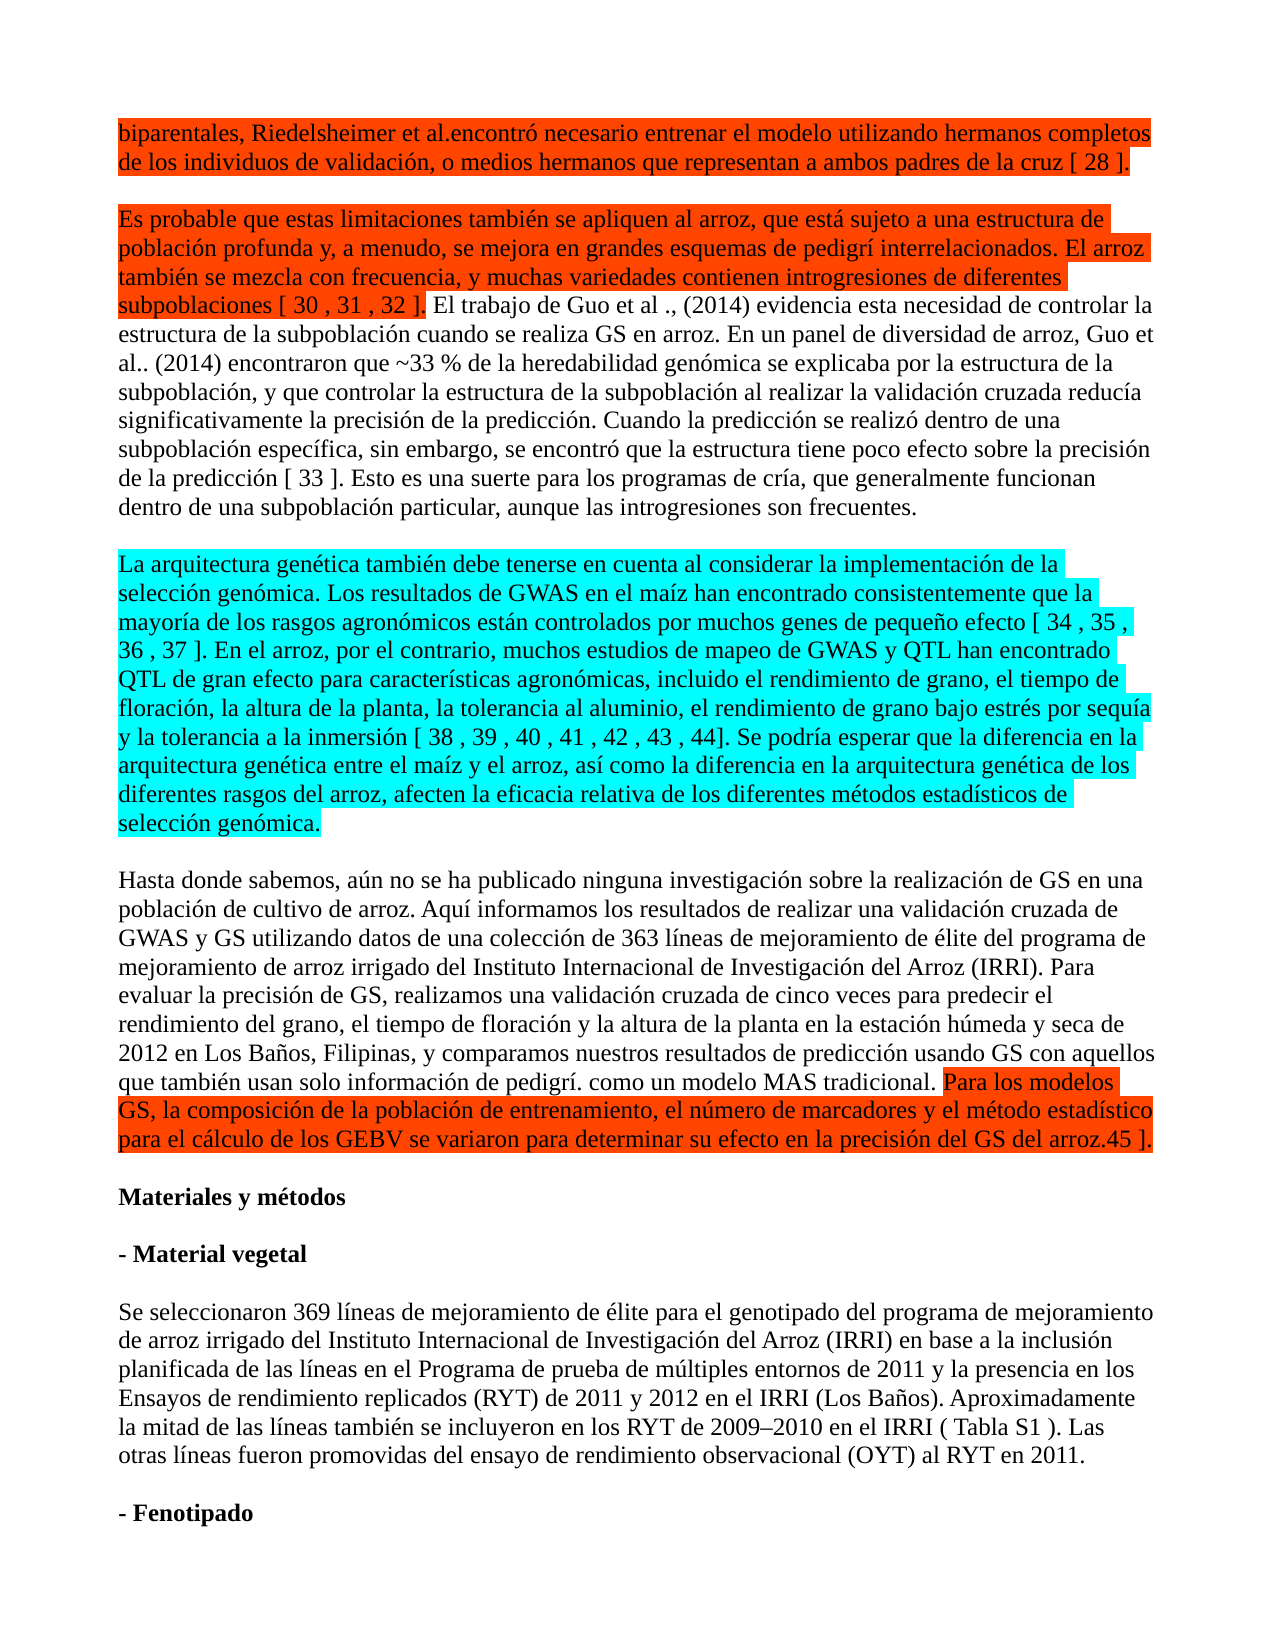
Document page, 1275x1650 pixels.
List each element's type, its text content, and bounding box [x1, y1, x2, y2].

text La arquitectura genética también debe tenerse en cuenta al considerar la implementación de la selección genómica. Los resultados de GWAS en el maíz han encontrado consistentemente que la mayoría de los rasgos agronómicos están controlados por muchos genes de pequeño efecto [ 34 , 35 , 36 , 37 ]. En el arroz, por el contrario, muchos estudios de mapeo de GWAS y QTL han encontrado QTL de gran efecto para características agronómicas, incluido el rendimiento de grano, el tiempo de floración, la altura de la planta, la tolerancia al aluminio, el rendimiento de grano bajo estrés por sequía y la tolerancia a la inmersión [ 38 , 39 , 40 , 41 , 42 , 43 , 44]. Se podría esperar que la diferencia en la arquitectura genética entre el maíz y el arroz, así como la diferencia en la arquitectura genética de los diferentes rasgos del arroz, afecten la eficacia relativa de los diferentes métodos estadísticos de selección genómica. [118, 549, 1157, 837]
text Materiales y métodos [118, 1182, 1157, 1211]
text Es probable que estas limitaciones también se apliquen al arroz, que está sujeto a una estructura de población profunda y, a menudo, se mejora en grandes esquemas de pedigrí interrelacionados. El arroz también se mezcla con frecuencia, y muchas variedades contienen introgresiones de diferentes subpoblaciones [ 30 , 31 , 32 ]. El trabajo de Guo et al ., (2014) evidencia esta necesidad de controlar la estructura de la subpoblación cuando se realiza GS en arroz. En un panel de diversidad de arroz, Guo et al.. (2014) encontraron que ~33 % de la heredabilidad genómica se explicaba por la estructura de la subpoblación, y que controlar la estructura de la subpoblación al realizar la validación cruzada reducía significativamente la precisión de la predicción. Cuando la predicción se realizó dentro de una subpoblación específica, sin embargo, se encontró que la estructura tiene poco efecto sobre la precisión de la predicción [ 33 ]. Esto es una suerte para los programas de cría, que generalmente funcionan dentro de una subpoblación particular, aunque las introgresiones son frecuentes. [118, 204, 1157, 521]
text - Material vegetal [118, 1239, 1157, 1268]
text Se seleccionaron 369 líneas de mejoramiento de élite para el genotipado del programa de mejoramiento de arroz irrigado del Instituto Internacional de Investigación del Arroz (IRRI) en base a la inclusión planificada de las líneas en el Programa de prueba de múltiples entornos de 2011 y la presencia en los Ensayos de rendimiento replicados (RYT) de 2011 y 2012 en el IRRI (Los Baños). Aproximadamente la mitad de las líneas también se incluyeron en los RYT de 2009–2010 en el IRRI ( Tabla S1 ). Las otras líneas fueron promovidas del ensayo de rendimiento observacional (OYT) al RYT en 2011. [118, 1297, 1157, 1469]
text biparentales, Riedelsheimer et al.encontró necesario entrenar el modelo utilizando hermanos completos de los individuos de validación, o medios hermanos que representan a ambos padres de la cruz [ 28 ]. [118, 118, 1157, 176]
text Hasta donde sabemos, aún no se ha publicado ninguna investigación sobre la realización de GS en una población de cultivo de arroz. Aquí informamos los resultados de realizar una validación cruzada de GWAS y GS utilizando datos de una colección de 363 líneas de mejoramiento de élite del programa de mejoramiento de arroz irrigado del Instituto Internacional de Investigación del Arroz (IRRI). Para evaluar la precisión de GS, realizamos una validación cruzada de cinco veces para predecir el rendimiento del grano, el tiempo de floración y la altura de la planta en la estación húmeda y seca de 2012 en Los Baños, Filipinas, y comparamos nuestros resultados de predicción usando GS con aquellos que también usan solo información de pedigrí. como un modelo MAS tradicional. Para los modelos GS, la composición de la población de entrenamiento, el número de marcadores y el método estadístico para el cálculo de los GEBV se variaron para determinar su efecto en la precisión del GS del arroz.45 ]. [118, 866, 1157, 1153]
text - Fenotipado [118, 1498, 1157, 1527]
